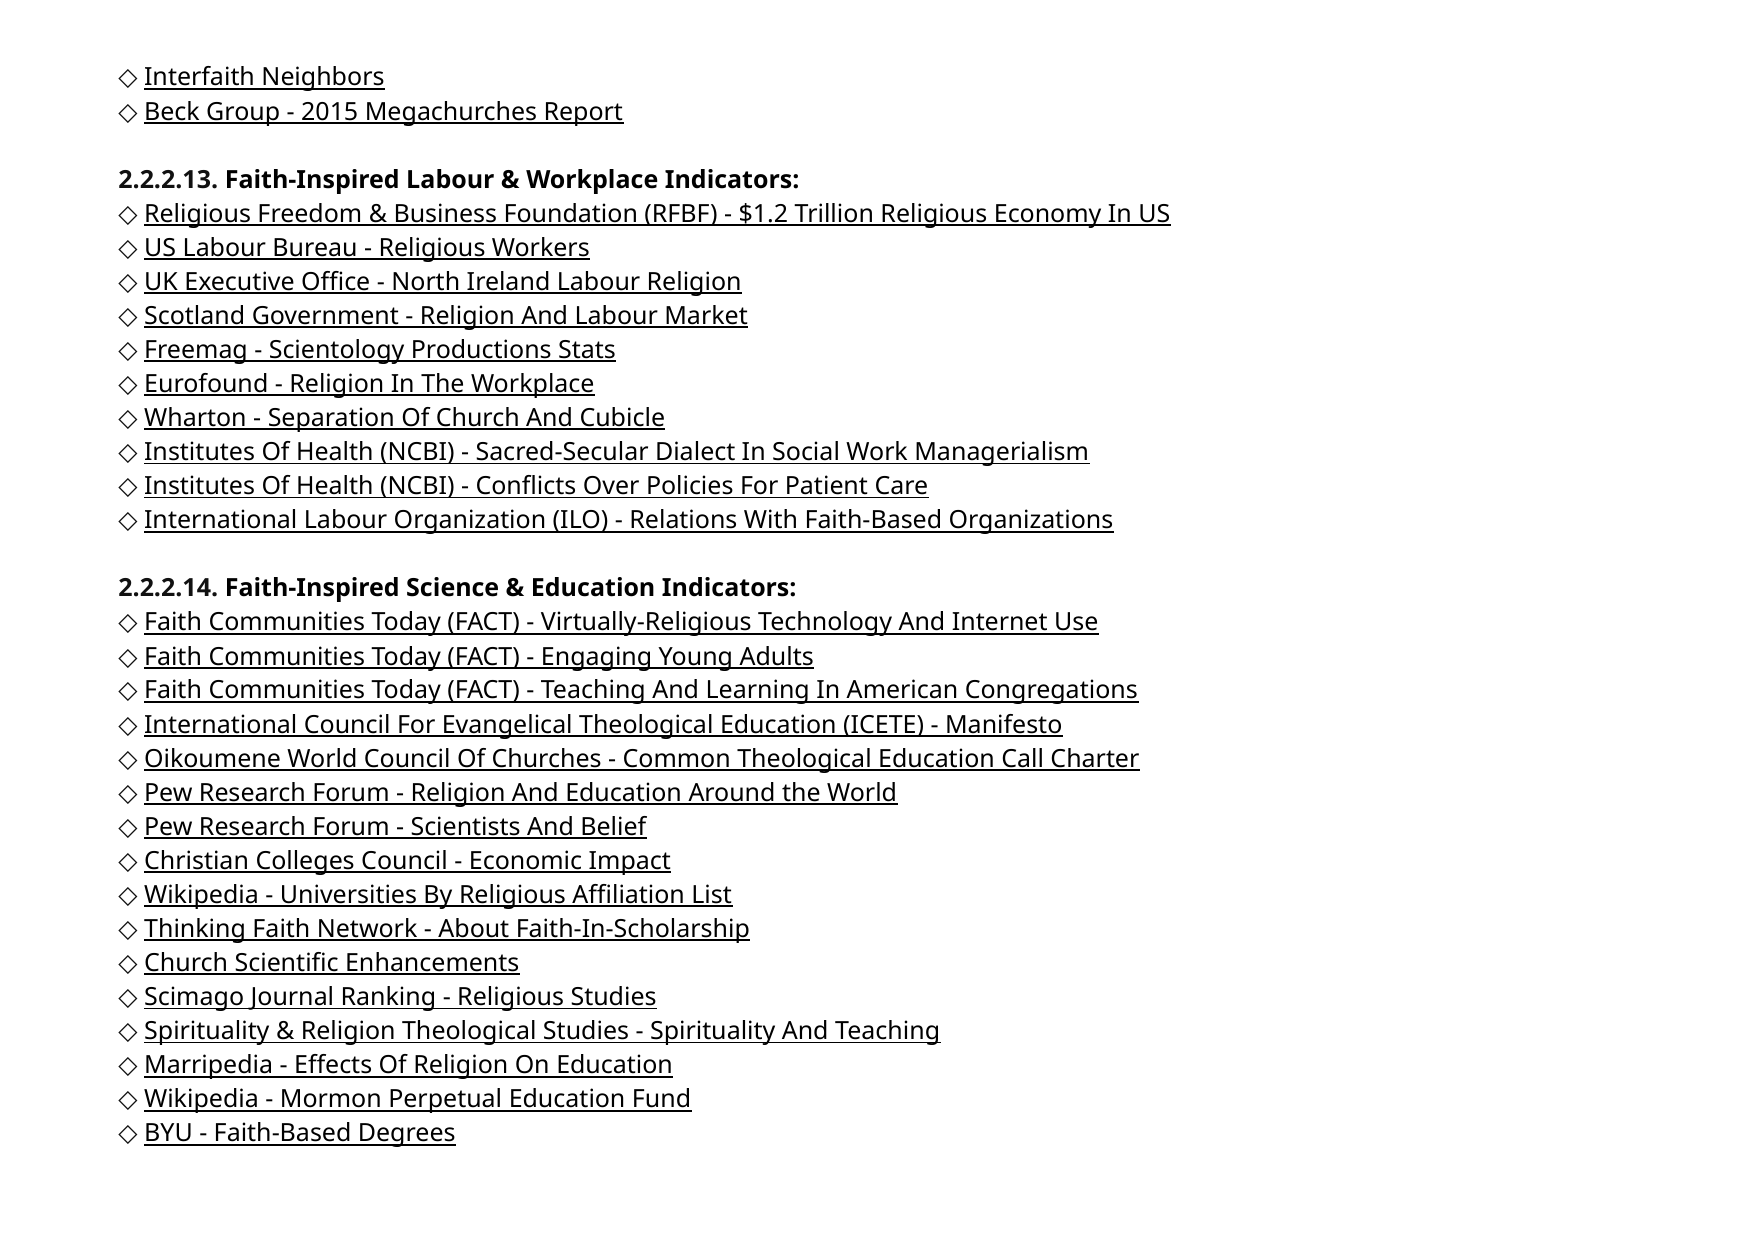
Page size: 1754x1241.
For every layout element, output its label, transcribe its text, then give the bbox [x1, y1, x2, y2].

text ◇ Faith Communities Today (FACT) - Teaching And Learning In American Congregations [118, 672, 1695, 706]
text ◇ Christian Colleges Council - Economic Impact [118, 842, 1695, 877]
text ◇ Freemag - Scientology Productions Stats [118, 332, 1695, 366]
text ◇ UK Executive Office - North Ireland Labour Religion [118, 263, 1695, 297]
text ◇ Oikoumene World Council Of Churches - Common Theological Education Call Charter [118, 740, 1695, 774]
text ◇ International Council For Evangelical Theological Education (ICETE) - Manifesto [118, 706, 1695, 740]
text ◇ Religious Freedom & Business Foundation (RFBF) - $1.2 Trillion Religious Economy In US [118, 195, 1695, 229]
text ◇ Wikipedia - Universities By Religious Affiliation List [118, 877, 1695, 911]
text 2.2.2.13. Faith-Inspired Labour & Workplace Indicators: [118, 161, 1695, 195]
text ◇ Church Scientific Enhancements [118, 945, 1695, 979]
text ◇ Wikipedia - Mormon Perpetual Education Fund [118, 1081, 1695, 1115]
text ◇ Pew Research Forum - Scientists And Belief [118, 808, 1695, 842]
text ◇ Thinking Faith Network - About Faith-In-Scholarship [118, 911, 1695, 945]
text ◇ Pew Research Forum - Religion And Education Around the World [118, 774, 1695, 808]
text ◇ Faith Communities Today (FACT) - Engaging Young Adults [118, 638, 1695, 672]
text ◇ Scotland Government - Religion And Labour Market [118, 297, 1695, 332]
text ◇ BYU - Faith-Based Degrees [118, 1115, 1695, 1149]
text ◇ US Labour Bureau - Religious Workers [118, 229, 1695, 263]
text ◇ Institutes Of Health (NCBI) - Sacred-Secular Dialect In Social Work Managerialism [118, 434, 1695, 468]
text ◇ Spirituality & Religion Theological Studies - Spirituality And Teaching [118, 1013, 1695, 1047]
text ◇ International Labour Organization (ILO) - Relations With Faith-Based Organizations [118, 502, 1695, 536]
text ◇ Institutes Of Health (NCBI) - Conflicts Over Policies For Patient Care [118, 468, 1695, 502]
text ◇ Scimago Journal Ranking - Religious Studies [118, 979, 1695, 1013]
text ◇ Wharton - Separation Of Church And Cubicle [118, 400, 1695, 434]
text ◇ Interfaith Neighbors [118, 59, 1695, 93]
text ◇ Marripedia - Effects Of Religion On Education [118, 1047, 1695, 1081]
text ◇ Eurofound - Religion In The Workplace [118, 366, 1695, 400]
text 2.2.2.14. Faith-Inspired Science & Education Indicators: [118, 570, 1695, 604]
text ◇ Beck Group - 2015 Megachurches Report [118, 93, 1695, 127]
text ◇ Faith Communities Today (FACT) - Virtually-Religious Technology And Internet Use [118, 604, 1695, 638]
